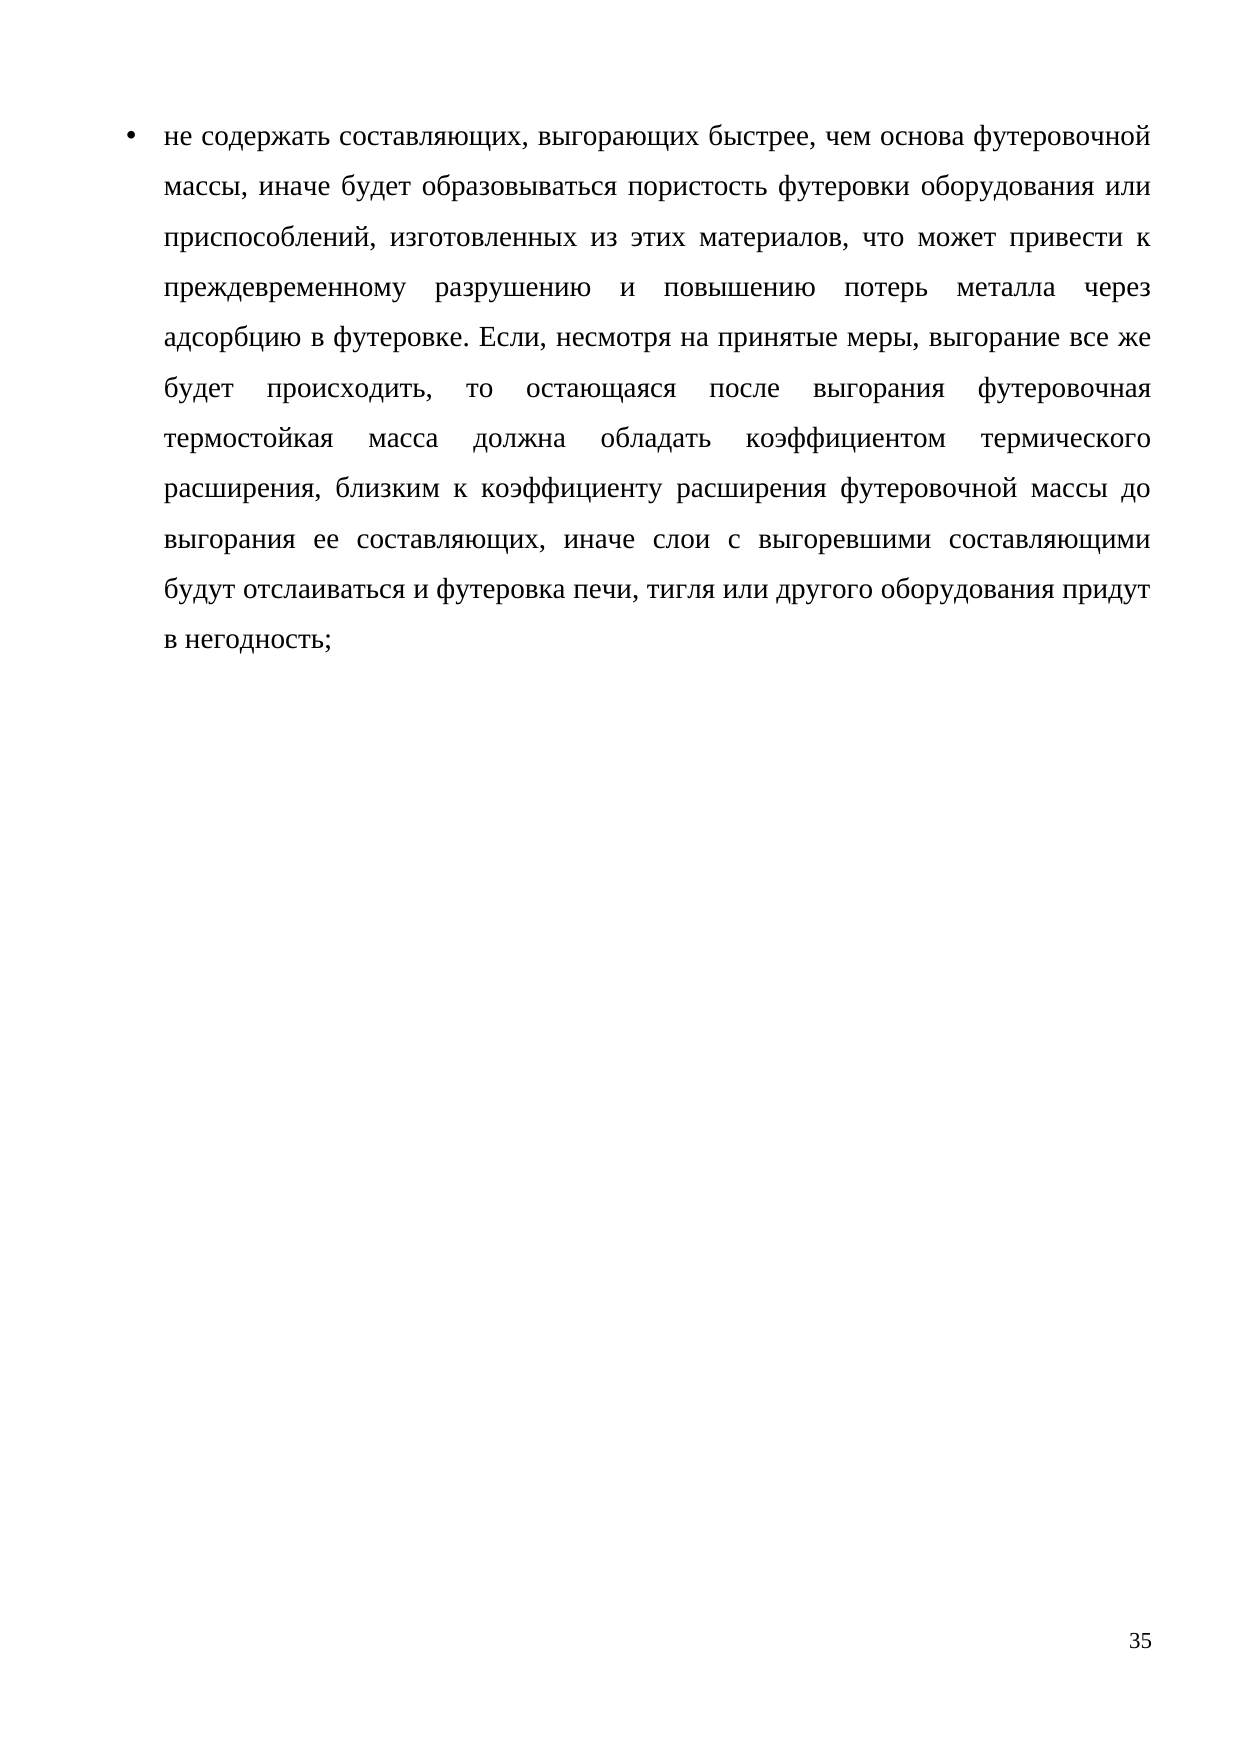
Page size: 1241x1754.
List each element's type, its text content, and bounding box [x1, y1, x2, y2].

list не содержать составляющих, выгорающих быстрее, чем основа футеровочной массы, иначе будет образовываться пористость футеровки оборудования или приспособлений, изготовленных из этих материалов, что может привести к преждевременному разрушению и повышению потерь металла через адсорбцию в футеровке. Если, несмотря на принятые меры, выгорание все же будет происходить, то остающаяся после выгорания футеровочная термостойкая масса должна обладать коэффициентом термического расширения, близким к коэффициенту расширения футеровочной массы до выгорания ее составляющих, иначе слои с выгоревшими составляющими будут отслаиваться и футеровка печи, тигля или другого оборудования придут в негодность; [126, 118, 1152, 655]
